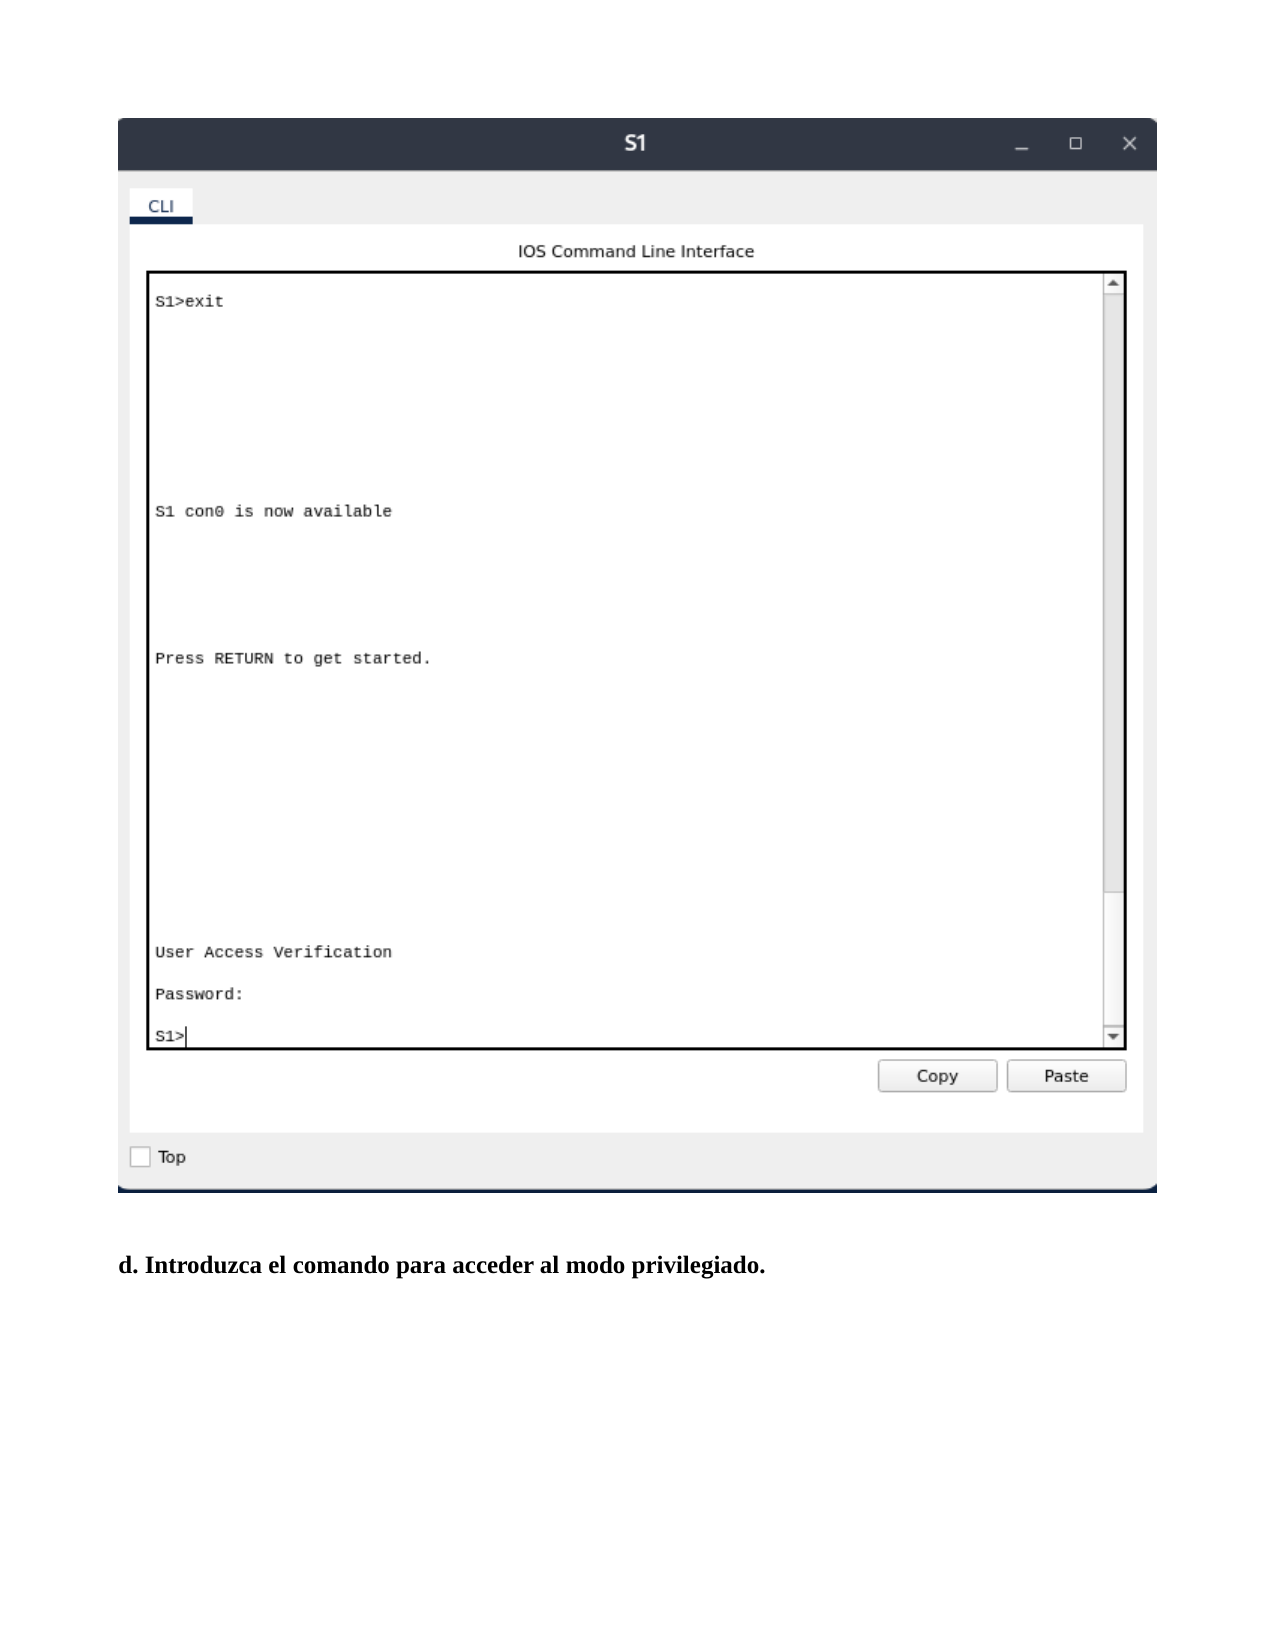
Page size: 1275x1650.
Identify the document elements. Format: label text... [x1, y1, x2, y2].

picture [118, 118, 1157, 1193]
text d. Introduzca el comando para acceder al modo privilegiado. [118, 1250, 1157, 1279]
